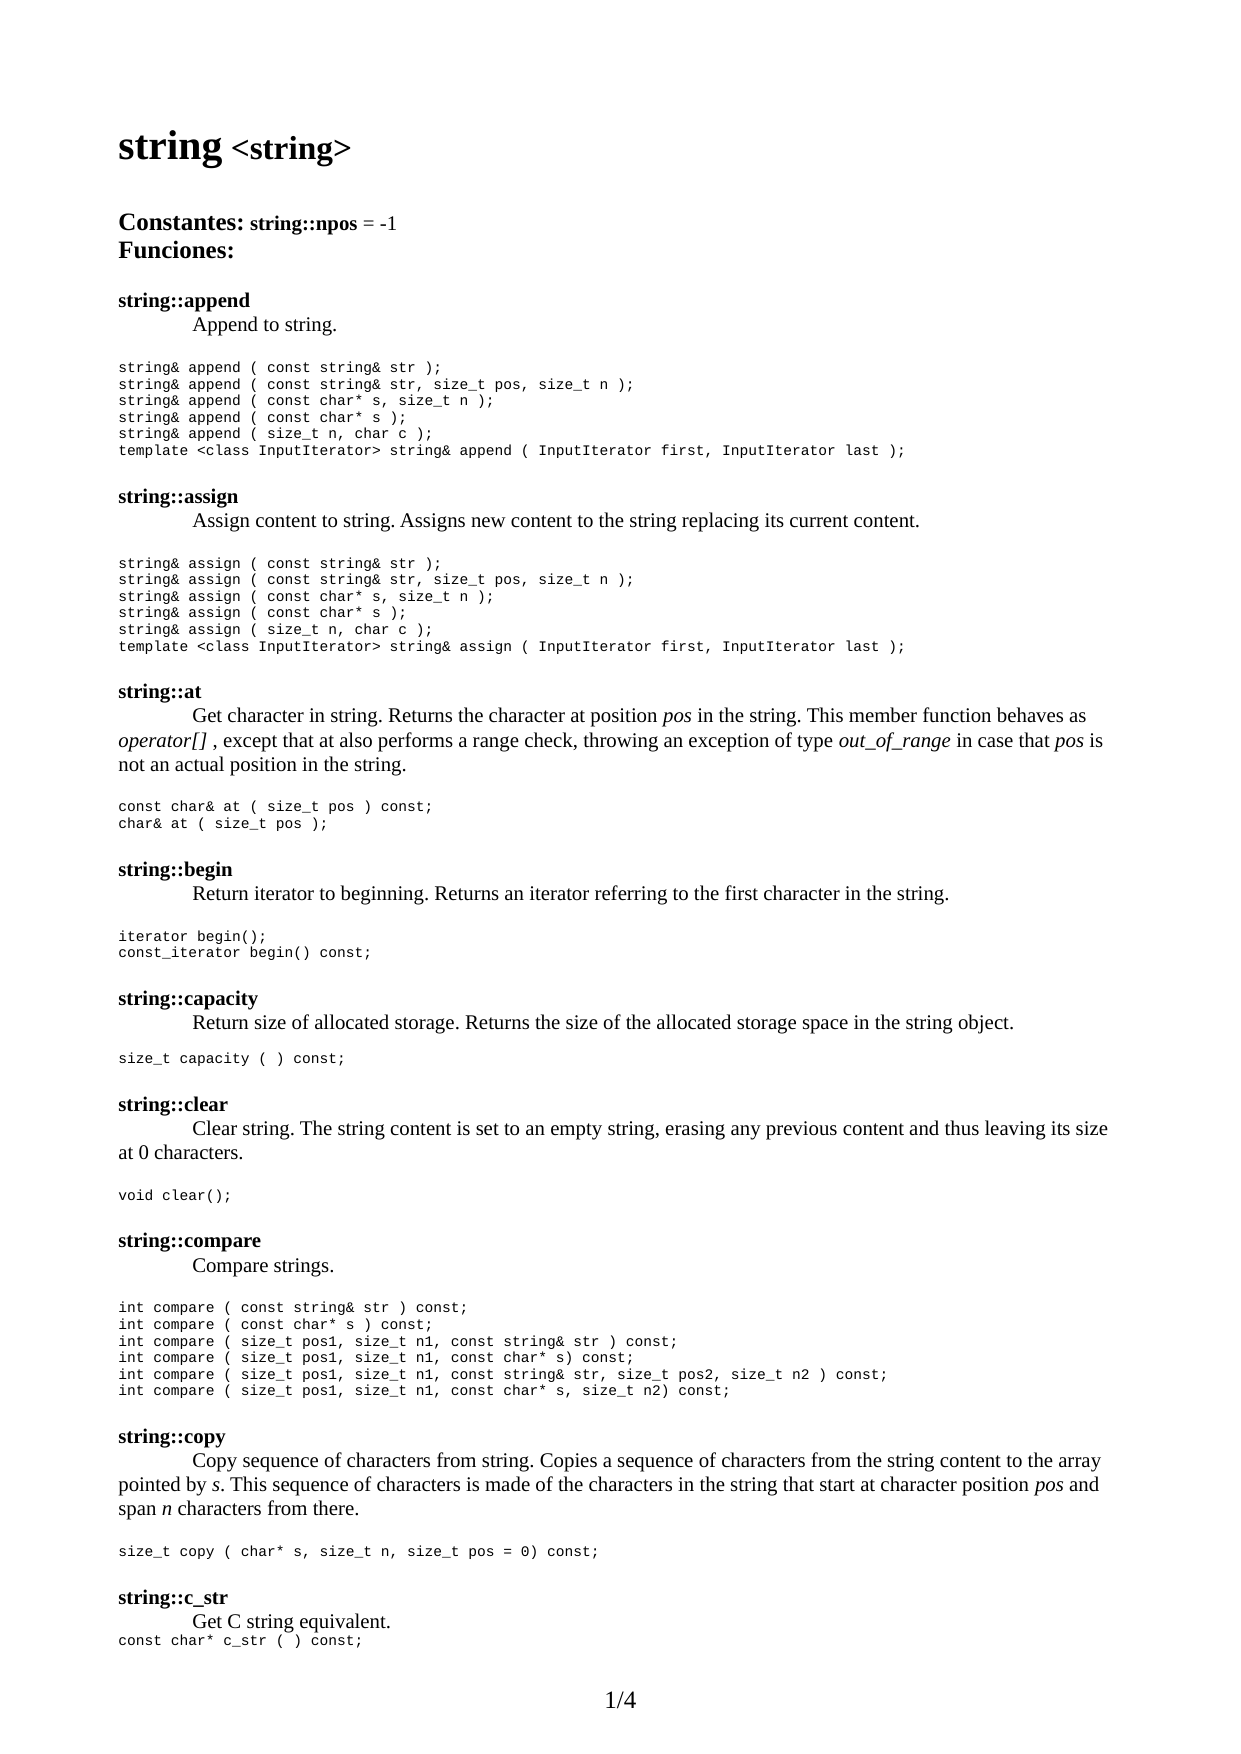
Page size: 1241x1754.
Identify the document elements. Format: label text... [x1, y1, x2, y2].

text const char* c_str ( ) const; [118, 1633, 1122, 1650]
text int compare ( size_t pos1, size_t n1, const string& str ) const; [118, 1334, 1122, 1350]
text Get C string equivalent. [118, 1609, 1122, 1633]
text string& assign ( const char* s ); [118, 606, 1122, 622]
text string::copy [118, 1424, 1122, 1448]
text string& assign ( const char* s, size_t n ); [118, 589, 1122, 606]
text string::clear [118, 1092, 1122, 1116]
text Compare strings. [118, 1252, 1122, 1277]
text size_t capacity ( ) const; [118, 1051, 1122, 1067]
text Get character in string. Returns the character at position pos in the string. This member function behaves as operator[] , except that at also performs a range check, throwing an exception of type out_of_range in case that pos is not an actual position in the string. [118, 703, 1122, 776]
text Funciones: [118, 235, 1122, 264]
text int compare ( const string& str ) const; [118, 1301, 1122, 1317]
text string& assign ( const string& str, size_t pos, size_t n ); [118, 572, 1122, 589]
text template <class InputIterator> string& assign ( InputIterator first, InputIterator last ); [118, 639, 1122, 655]
text string& append ( const string& str, size_t pos, size_t n ); [118, 377, 1122, 393]
text int compare ( size_t pos1, size_t n1, const char* s) const; [118, 1350, 1122, 1367]
text string <string> [118, 120, 1122, 168]
text Constantes: string::npos = -1 [118, 207, 1122, 235]
text string::capacity [118, 986, 1122, 1010]
text string& append ( size_t n, char c ); [118, 427, 1122, 443]
text char& at ( size_t pos ); [118, 816, 1122, 833]
text size_t copy ( char* s, size_t n, size_t pos = 0) const; [118, 1544, 1122, 1561]
text Return iterator to beginning. Returns an iterator referring to the first character in the string. [118, 881, 1122, 905]
text string& assign ( size_t n, char c ); [118, 622, 1122, 639]
text Copy sequence of characters from string. Copies a sequence of characters from the string content to the array pointed by s. This sequence of characters is made of the characters in the string that start at character position pos and span n characters from there. [118, 1448, 1122, 1520]
text string& append ( const char* s, size_t n ); [118, 393, 1122, 410]
text int compare ( const char* s ) const; [118, 1317, 1122, 1334]
text Assign content to string. Assigns new content to the string replacing its current content. [118, 508, 1122, 532]
text Append to string. [118, 312, 1122, 336]
text string::compare [118, 1228, 1122, 1252]
text const char& at ( size_t pos ) const; [118, 800, 1122, 816]
text string::at [118, 679, 1122, 703]
text string& append ( const string& str ); [118, 360, 1122, 377]
text Clear string. The string content is set to an empty string, erasing any previous content and thus leaving its size at 0 characters. [118, 1116, 1122, 1164]
text template <class InputIterator> string& append ( InputIterator first, InputIterator last ); [118, 443, 1122, 460]
text string::begin [118, 857, 1122, 881]
text string::assign [118, 484, 1122, 508]
text string::c_str [118, 1585, 1122, 1609]
text Return size of allocated storage. Returns the size of the allocated storage space in the string object. [118, 1010, 1122, 1034]
text string::append [118, 288, 1122, 312]
text string& append ( const char* s ); [118, 410, 1122, 427]
text int compare ( size_t pos1, size_t n1, const string& str, size_t pos2, size_t n2 ) const; [118, 1367, 1122, 1383]
text iterator begin(); [118, 929, 1122, 946]
text void clear(); [118, 1188, 1122, 1204]
text string& assign ( const string& str ); [118, 556, 1122, 572]
text const_iterator begin() const; [118, 946, 1122, 962]
text int compare ( size_t pos1, size_t n1, const char* s, size_t n2) const; [118, 1383, 1122, 1400]
